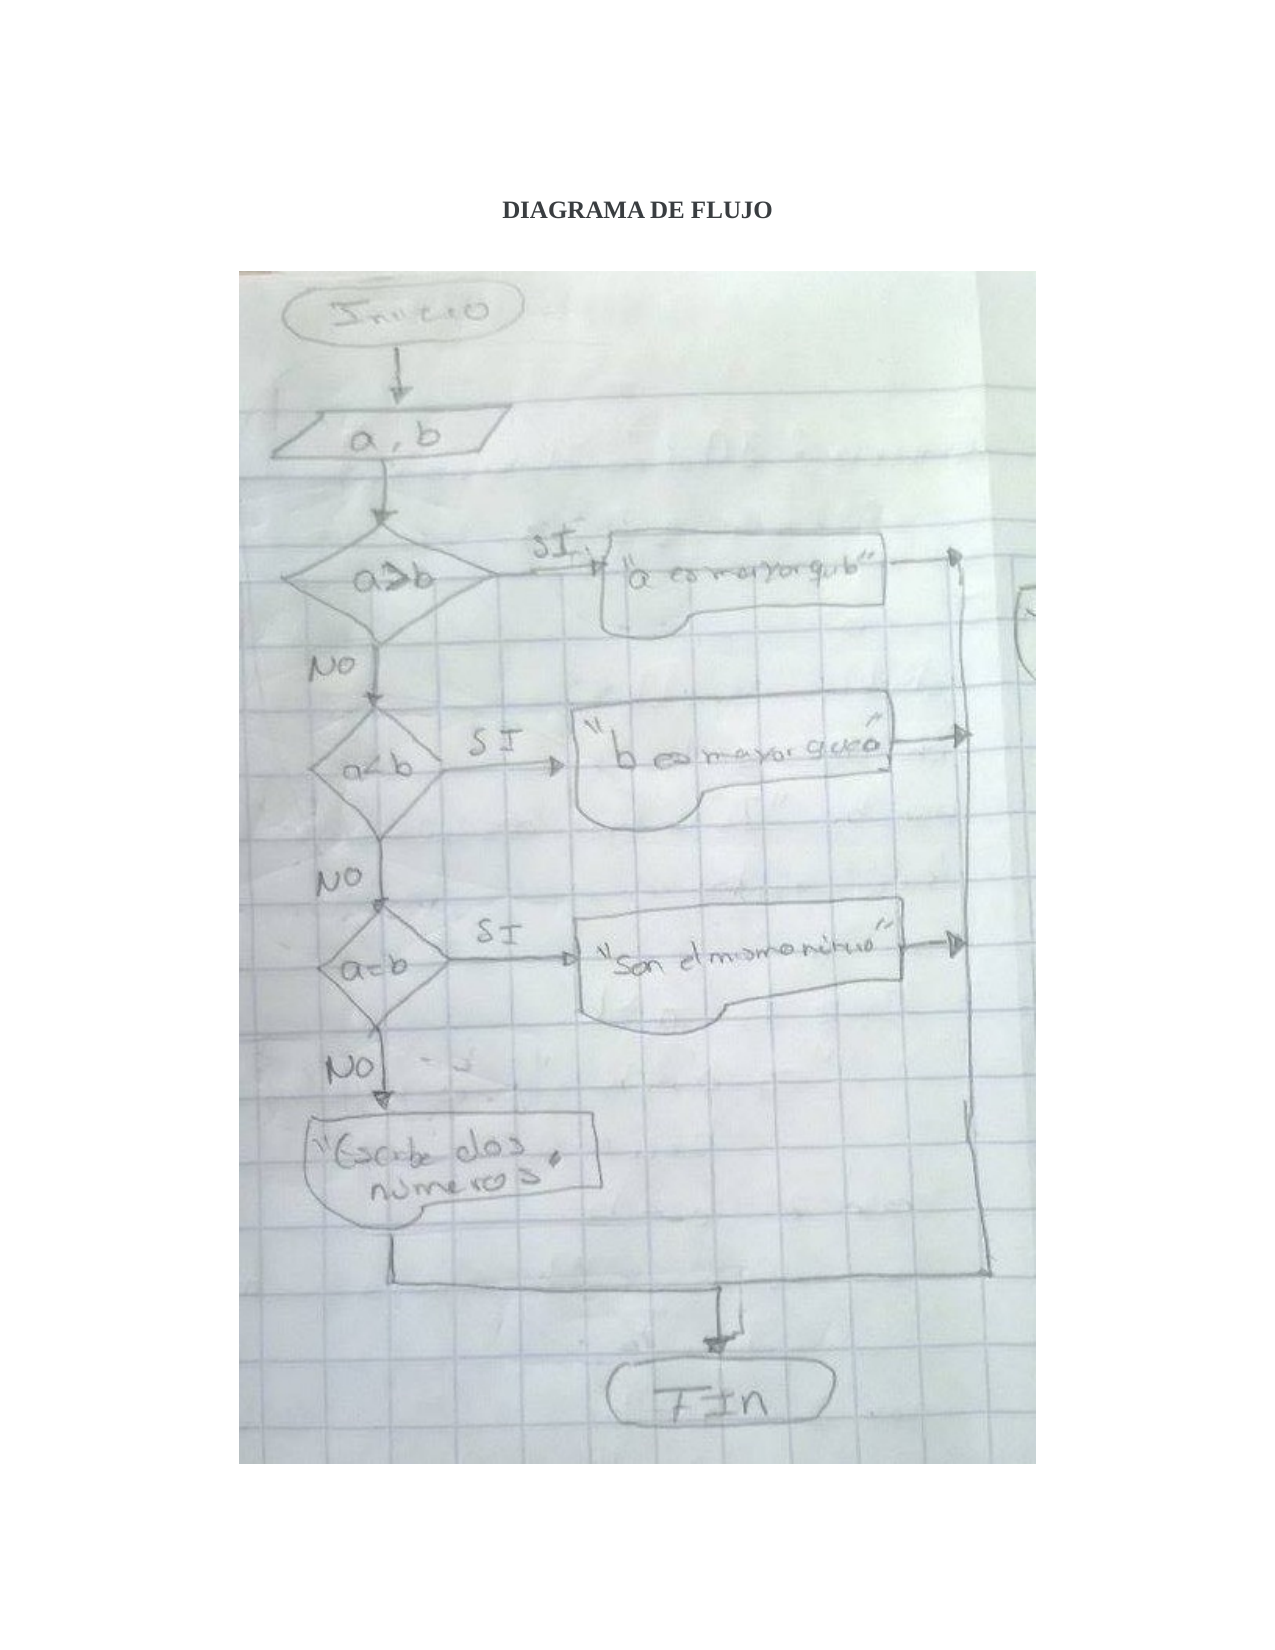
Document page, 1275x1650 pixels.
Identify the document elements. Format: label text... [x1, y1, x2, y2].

picture [239, 271, 1036, 1464]
text DIAGRAMA DE FLUJO [118, 195, 1157, 223]
